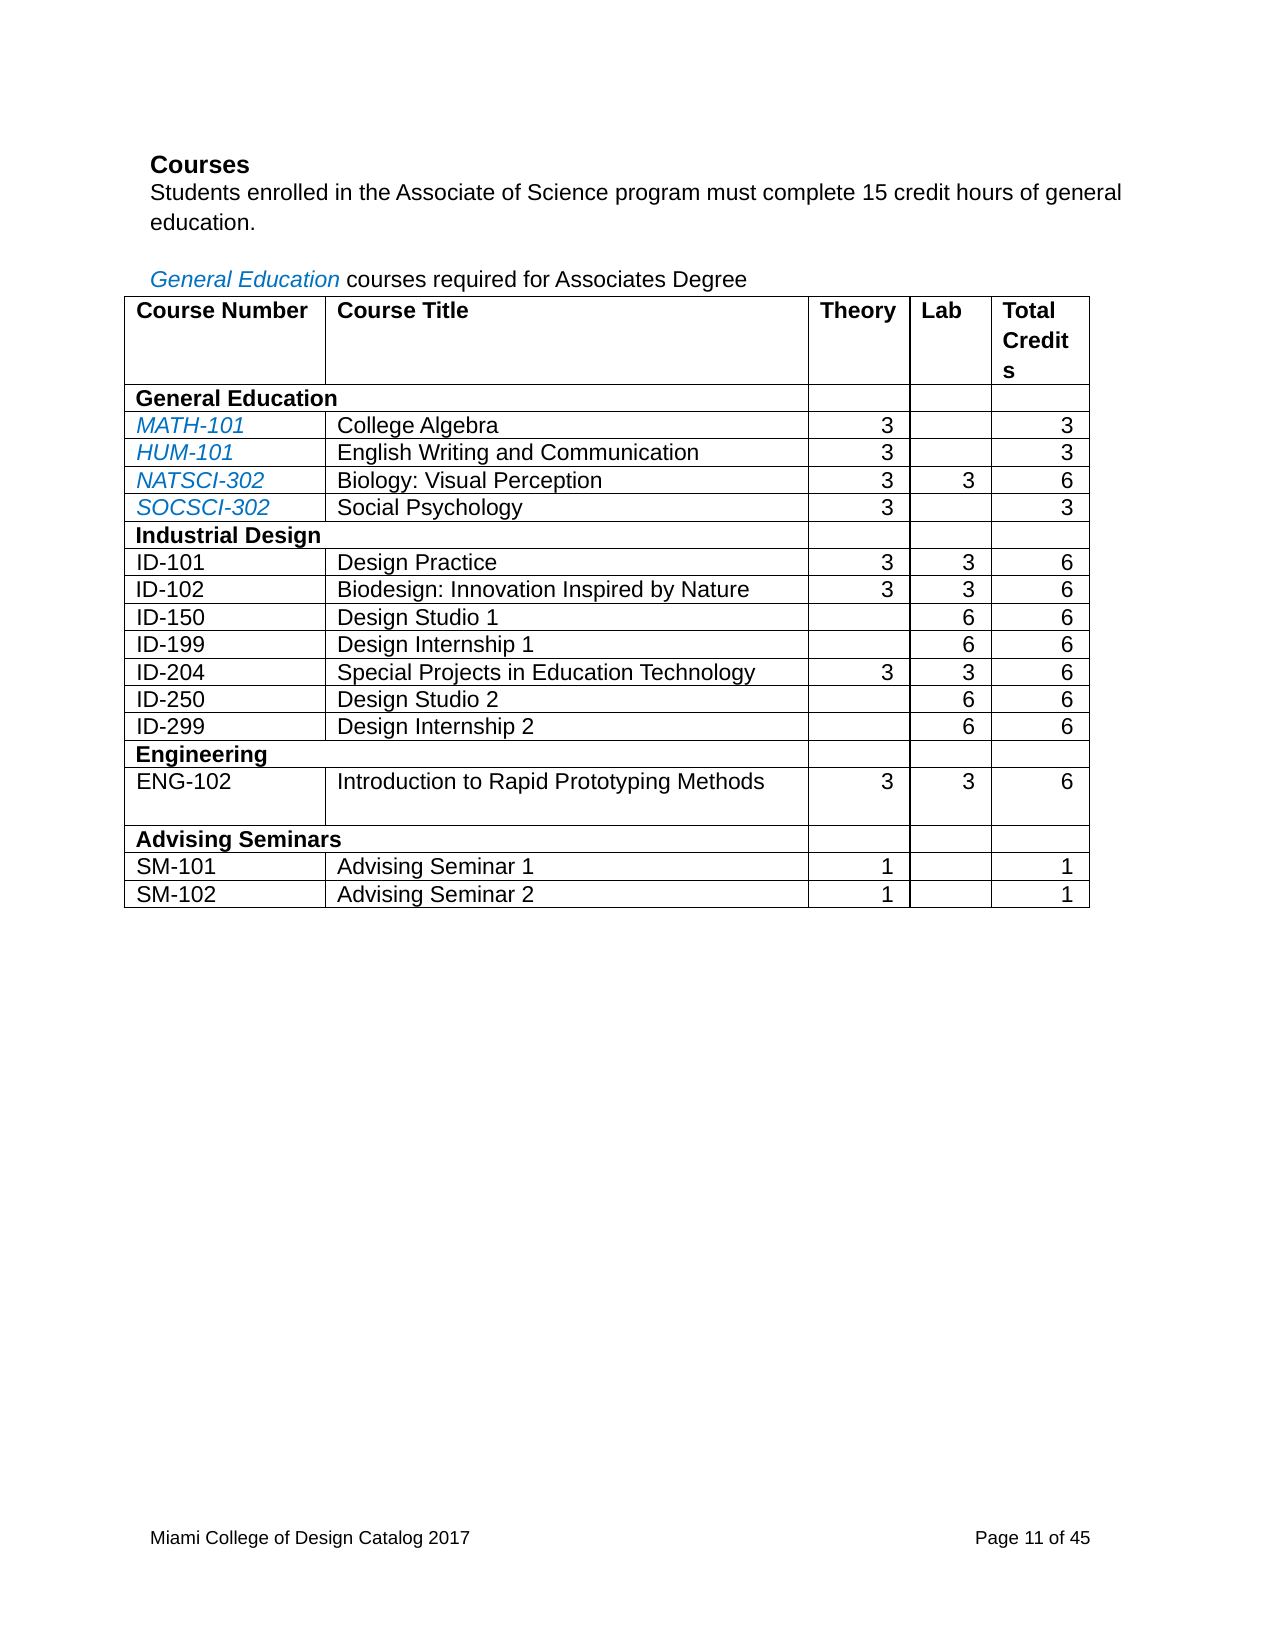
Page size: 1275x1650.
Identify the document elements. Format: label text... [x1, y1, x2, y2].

subtitle Courses [150, 150, 1125, 179]
table_cell ID-250 [125, 686, 325, 712]
table_cell [992, 385, 1089, 411]
table_cell [809, 385, 909, 411]
table_cell 3 [911, 576, 991, 603]
table_cell 1 [992, 853, 1089, 879]
table_header Course Title [326, 297, 808, 383]
table_cell [992, 826, 1089, 852]
table_cell 6 [992, 576, 1089, 603]
table_cell ID-204 [125, 659, 325, 685]
table_cell 3 [992, 494, 1089, 521]
text Students enrolled in the Associate of Science program must complete 15 credit hours of general education. [150, 179, 1125, 235]
table_cell General Education [125, 385, 808, 411]
table_cell College Algebra [326, 412, 808, 438]
table_cell SM-102 [125, 881, 325, 907]
table_cell Advising Seminar 1 [326, 853, 808, 879]
table_cell ID-101 [125, 549, 325, 575]
table_cell Advising Seminars [125, 826, 808, 852]
table_cell [911, 853, 991, 879]
table_cell [911, 494, 991, 521]
table_cell 3 [992, 439, 1089, 466]
table_cell [809, 713, 909, 740]
table_cell Design Internship 1 [326, 631, 808, 657]
table_cell 3 [809, 412, 909, 438]
table_cell 3 [809, 549, 909, 575]
table_cell Special Projects in Education Technology [326, 659, 808, 685]
table_cell Biology: Visual Perception [326, 467, 808, 493]
table_cell 1 [992, 881, 1089, 907]
table_cell 3 [809, 467, 909, 493]
table_cell English Writing and Communication [326, 439, 808, 466]
table_cell 3 [911, 467, 991, 493]
table_cell 3 [809, 494, 909, 521]
table_cell Advising Seminar 2 [326, 881, 808, 907]
table_cell SM-101 [125, 853, 325, 879]
table_cell 3 [809, 576, 909, 603]
table_cell ID-150 [125, 604, 325, 630]
table_header Theory [809, 297, 909, 383]
table_cell Design Practice [326, 549, 808, 575]
table_cell NATSCI-302 [125, 467, 325, 493]
table_cell 3 [809, 659, 909, 685]
table_cell [911, 826, 991, 852]
table_cell ID-199 [125, 631, 325, 657]
table_cell [911, 881, 991, 907]
table_cell [911, 412, 991, 438]
table_cell 1 [809, 853, 909, 879]
table_cell 6 [992, 686, 1089, 712]
table_cell [809, 826, 909, 852]
table_cell 6 [911, 713, 991, 740]
table_cell [809, 631, 909, 657]
table_cell 6 [992, 467, 1089, 493]
table_cell [809, 741, 909, 767]
table_cell Introduction to Rapid Prototyping Methods [326, 768, 808, 825]
table_cell Design Studio 1 [326, 604, 808, 630]
table_cell Engineering [125, 741, 808, 767]
table_cell HUM-101 [125, 439, 325, 466]
table_cell 1 [809, 881, 909, 907]
table_cell 6 [992, 549, 1089, 575]
table_cell Design Studio 2 [326, 686, 808, 712]
table_cell [911, 385, 991, 411]
table_cell SOCSCI-302 [125, 494, 325, 521]
table_cell Social Psychology [326, 494, 808, 521]
table_cell MATH-101 [125, 412, 325, 438]
table_cell Design Internship 2 [326, 713, 808, 740]
table_cell 3 [992, 412, 1089, 438]
table_cell ID-102 [125, 576, 325, 603]
table_cell [992, 741, 1089, 767]
table_cell [992, 522, 1089, 548]
table_header Lab [911, 297, 991, 383]
table_cell ID-299 [125, 713, 325, 740]
table_cell 3 [911, 549, 991, 575]
table_cell 3 [809, 439, 909, 466]
table_cell 6 [992, 713, 1089, 740]
table_cell Industrial Design [125, 522, 808, 548]
table_cell [911, 439, 991, 466]
table_cell [809, 522, 909, 548]
table_cell Biodesign: Innovation Inspired by Nature [326, 576, 808, 603]
table_cell [809, 686, 909, 712]
table_cell 6 [911, 631, 991, 657]
table_cell 3 [911, 659, 991, 685]
text General Education courses required for Associates Degree [150, 266, 1125, 292]
table_cell 6 [911, 686, 991, 712]
table_cell 3 [809, 768, 909, 825]
table_cell ENG-102 [125, 768, 325, 825]
table_cell [809, 604, 909, 630]
table_cell 3 [911, 768, 991, 825]
table_header Course Number [125, 297, 325, 383]
table_cell 6 [992, 768, 1089, 825]
table_cell 6 [911, 604, 991, 630]
table_header Total Credits [992, 297, 1089, 383]
table_cell 6 [992, 659, 1089, 685]
table_cell [911, 522, 991, 548]
table_cell 6 [992, 604, 1089, 630]
table_cell 6 [992, 631, 1089, 657]
table_cell [911, 741, 991, 767]
